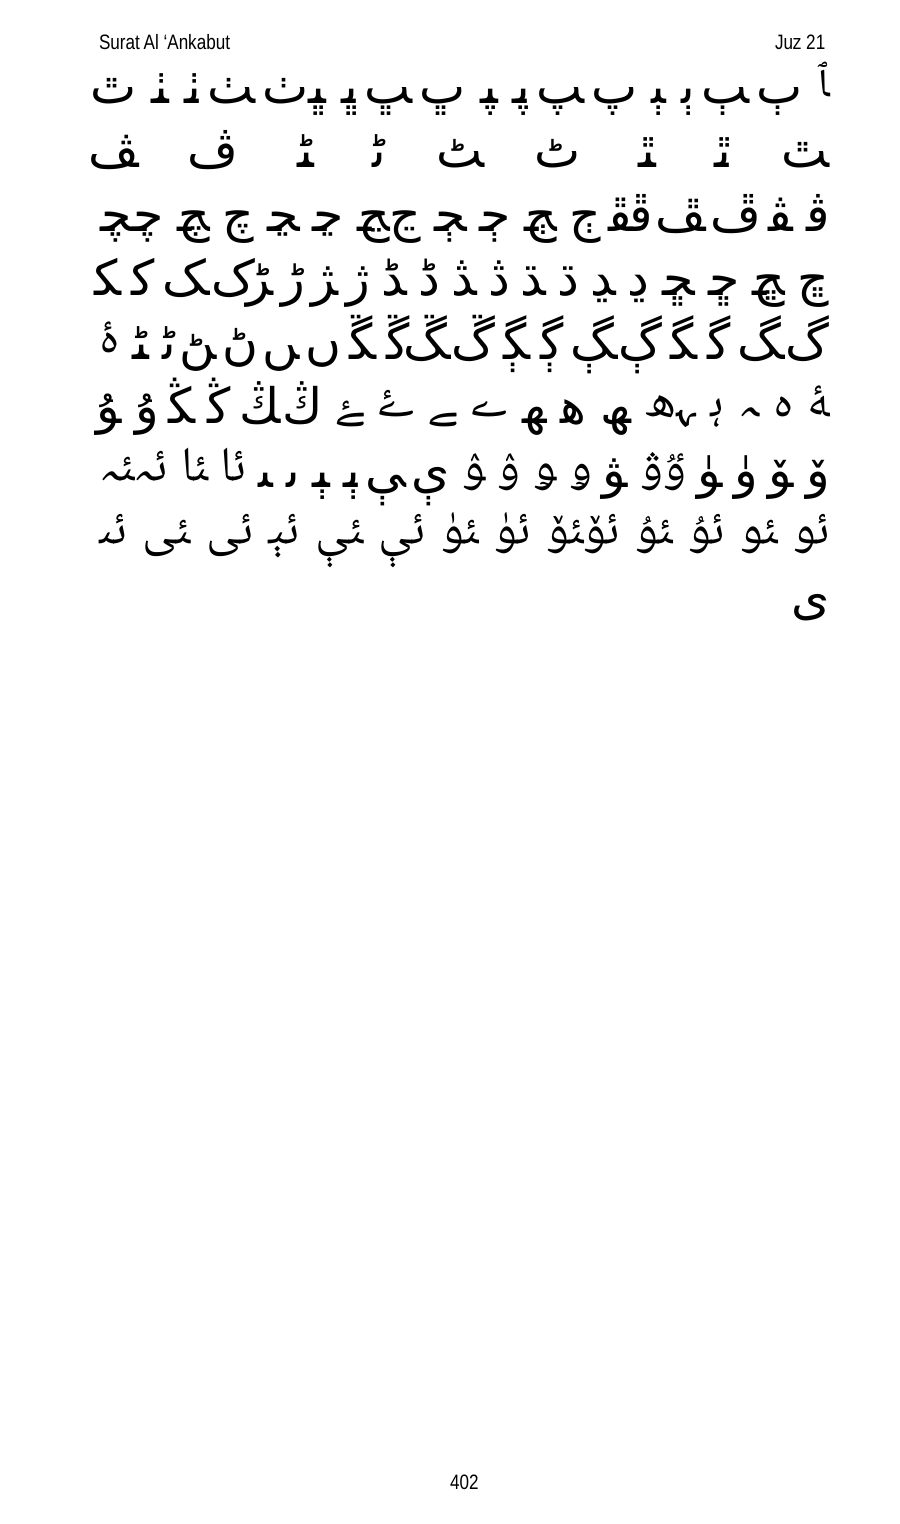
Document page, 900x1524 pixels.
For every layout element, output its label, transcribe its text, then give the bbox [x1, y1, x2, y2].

text ﭑ ﭒ ﭓ ﭔ ﭕ ﭖ ﭗ ﭘ ﭙ ﭚ ﭛ ﭜ ﭝﭞ ﭟ ﭠ ﭡ ﭢ ﭣ ﭤ ﭥ ﭦ ﭧ ﭨ ﭩ ﭪ ﭫ [99, 60, 829, 188]
text ﭬ ﭭ ﭮ ﭯ ﭰﭱ ﭲ ﭳ ﭴ ﭵ ﭶﭷ ﭸ ﭹ ﭺ ﭻ ﭼﭽ ﭾ ﭿ ﮀ ﮁ ﮂ ﮃ ﮄ ﮅ ﮆ ﮇ ﮈ ﮉ ﮊ ﮋ ﮌ ﮍﮎ ﮏ ﮐ ﮑ ﮒ ﮓ ﮔ ﮕ ﮖ ﮗ ﮘ ﮙ ﮚ ﮛﮜ ﮝ ﮞ ﮟ ﮠ ﮡ ﮢ ﮣ ﮤ ﮥ ﮦ ﮧ ﮨ ﮩﮪ ﮫ ﮬ ﮭ ﮮ ﮯ ﮰ ﮱ ﯓ ﯔ ﯕ ﯖ ﯗ ﯘ ﯙ ﯚ ﯛ ﯜ ﯝﯞ ﯟ ﯠ ﯡ ﯢ ﯣ ﯤ ﯥ ﯦ ﯧ ﯨ ﯩ ﯪ ﯫ ﯬﯭ ﯮ ﯯ ﯰ ﯱ ﯲﯳ ﯴ ﯵ ﯶ ﯷ ﯸ ﯹ ﯺ ﯻ ﯼ [99, 188, 829, 635]
